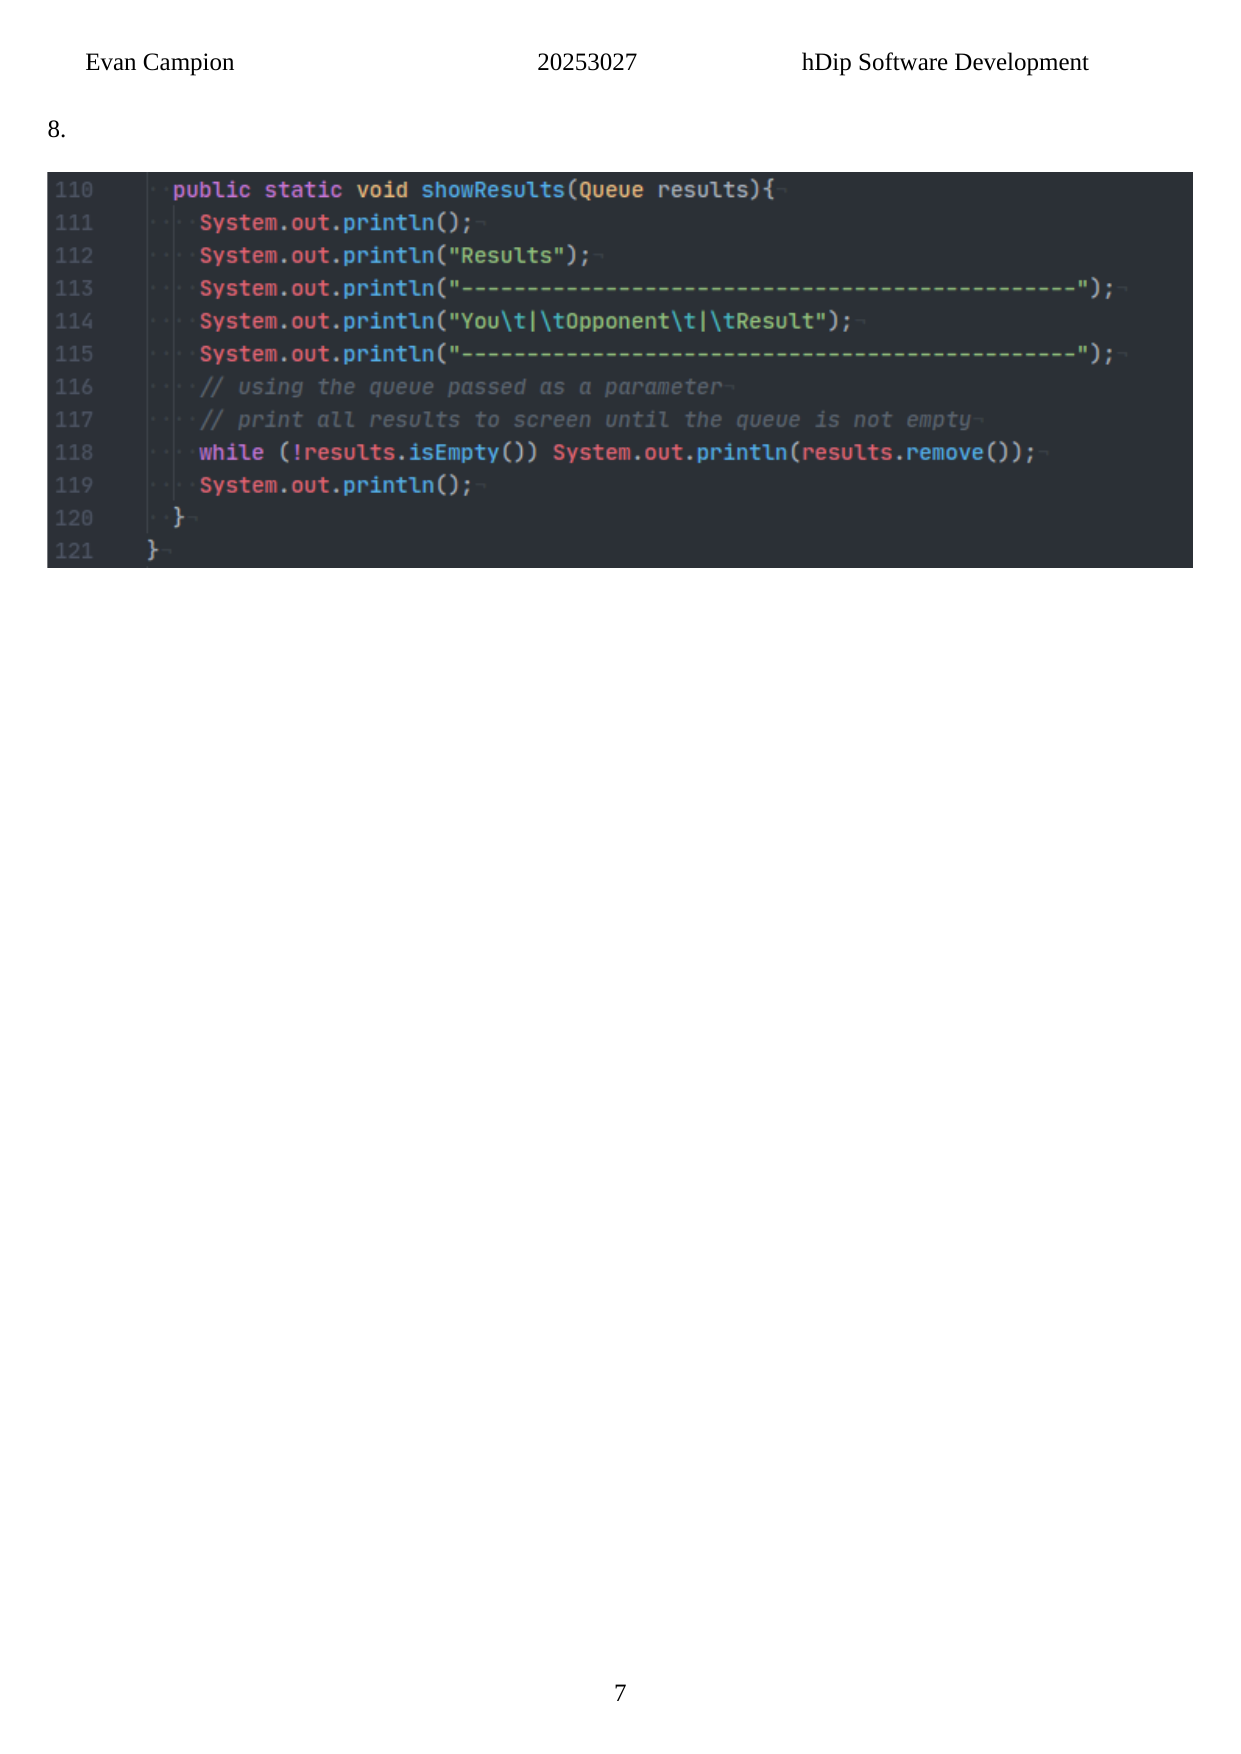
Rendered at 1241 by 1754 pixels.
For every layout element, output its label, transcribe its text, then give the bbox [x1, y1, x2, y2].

text 8. [47, 114, 1193, 143]
picture [47, 172, 1193, 568]
